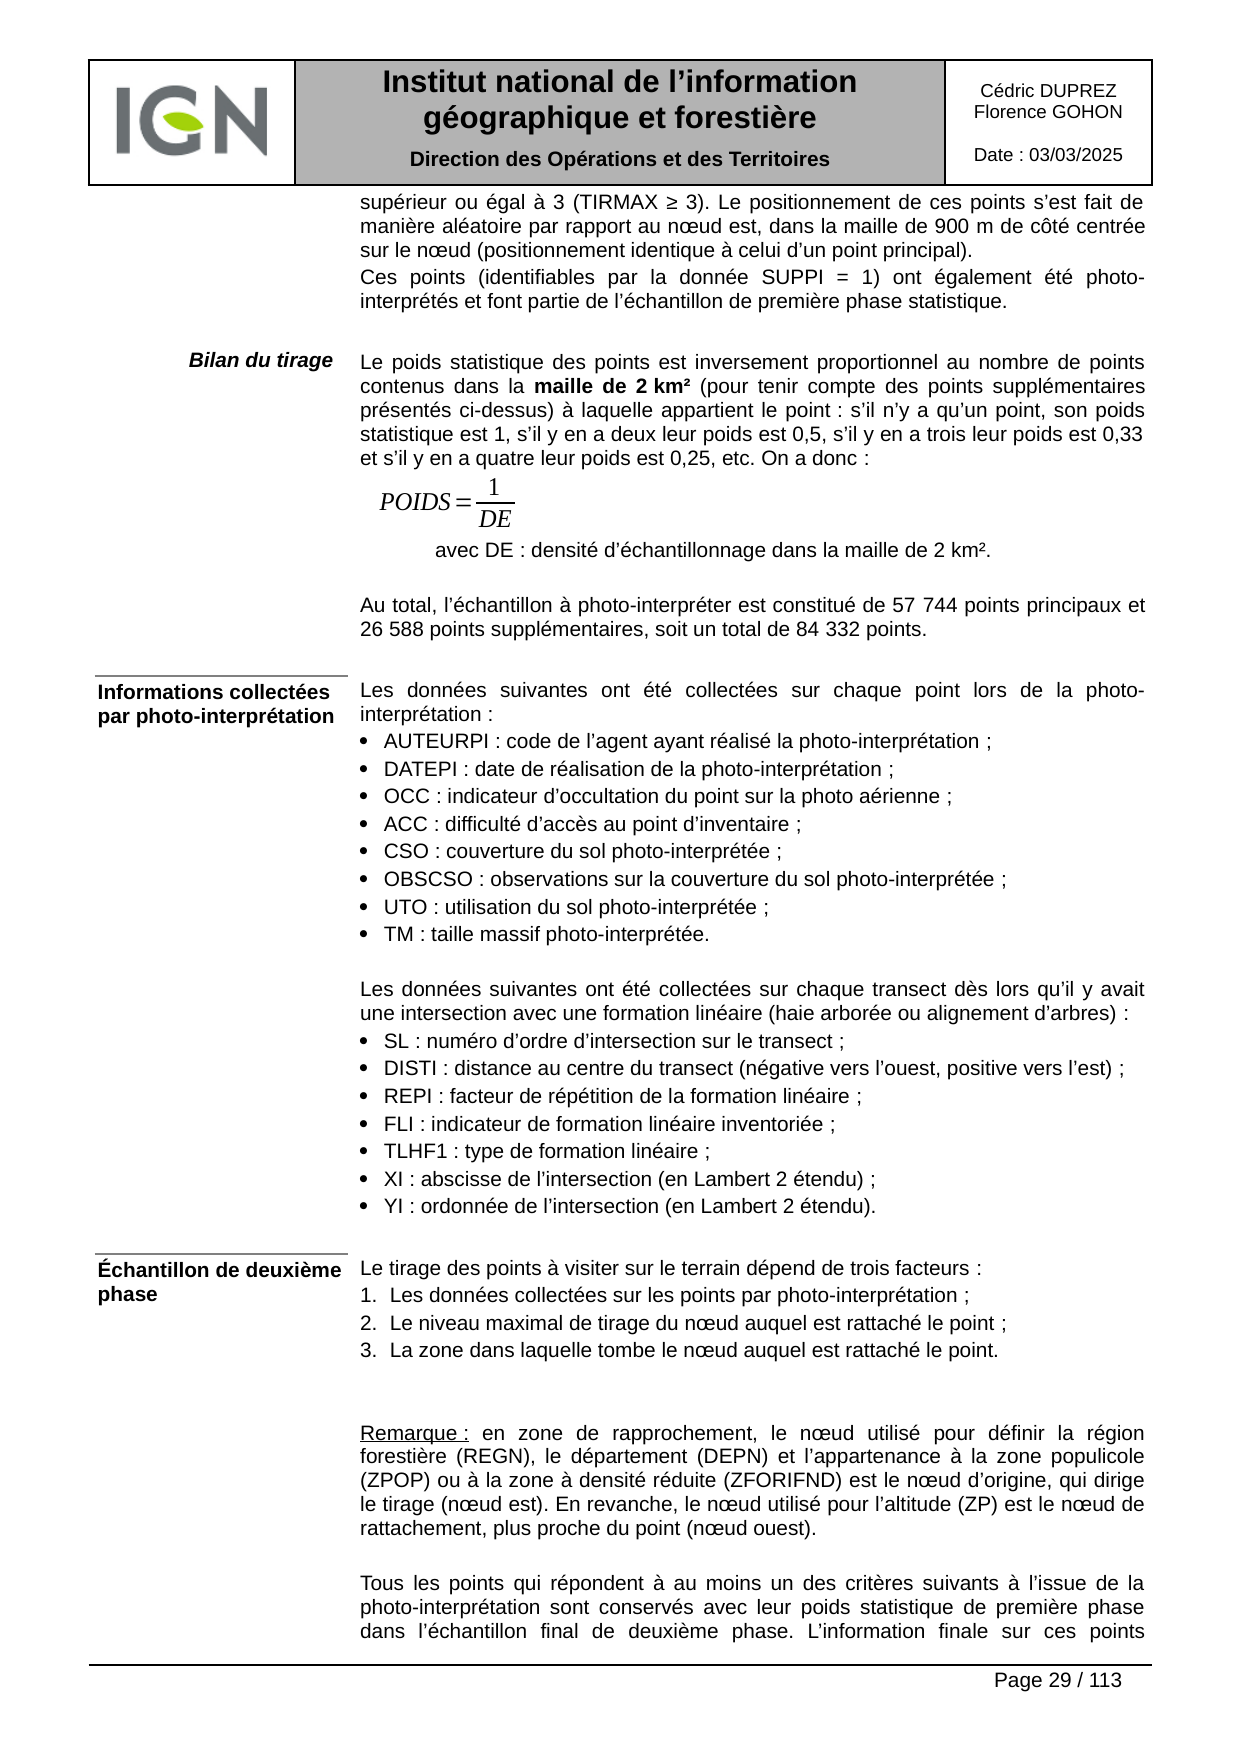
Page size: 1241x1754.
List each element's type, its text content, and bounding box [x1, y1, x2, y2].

table_cell [89, 186, 354, 346]
table_cell Le poids statistique des points est inversement proportionnel au nombre de points contenus dans la maille de 2 km² (pour tenir compte des points supplémentaires présentés ci-dessus) à laquelle appartient le point : s’il n’y a qu’un point, son poids statistique est 1, s’il y en a deux leur poids est 0,5, s’il y en a trois leur poids est 0,33 et s’il y en a quatre leur poids est 0,25, etc. On a donc : avec DE : densité d’échantillonnage dans la maille de 2 km². Au total, l’échantillon à photo-interpréter est constitué de 57 744 points principaux et 26 588 points supplémentaires, soit un total de 84 332 points. [354, 346, 1152, 674]
picture [91, 62, 293, 180]
table_cell Le tirage des points à visiter sur le terrain dépend de trois facteurs : Les données collectées sur les points par photo-interprétation ; Le niveau maximal de tirage du nœud auquel est rattaché le point ; La zone dans laquelle tombe le nœud auquel est rattaché le point. Remarque : en zone de rapprochement, le nœud utilisé pour définir la région forestière (REGN), le département (DEPN) et l’appartenance à la zone populicole (ZPOP) ou à la zone à densité réduite (ZFORIFND) est le nœud d’origine, qui dirige le tirage (nœud est). En revanche, le nœud utilisé pour l’altitude (ZP) est le nœud de rattachement, plus proche du point (nœud ouest). Tous les points qui répondent à au moins un des critères suivants à l’issue de la photo-interprétation sont conservés avec leur poids statistique de première phase dans l’échantillon final de deuxième phase. L’information finale sur ces points [354, 1252, 1152, 1649]
table_cell Échantillon de deuxième phase [89, 1252, 354, 1649]
table_cell Informations collectées par photo-interprétation [89, 674, 354, 1252]
table_cell supérieur ou égal à 3 (TIRMAX ≥ 3). Le positionnement de ces points s’est fait de manière aléatoire par rapport au nœud est, dans la maille de 900 m de côté centrée sur le nœud (positionnement identique à celui d’un point principal). Ces points (identifiables par la donnée SUPPI = 1) ont également été photo-interprétés et font partie de l’échantillon de première phase statistique. [354, 186, 1152, 346]
table_cell Bilan du tirage [89, 346, 354, 674]
table_cell Les données suivantes ont été collectées sur chaque point lors de la photo-interprétation : AUTEURPI : code de l’agent ayant réalisé la photo-interprétation ; DATEPI : date de réalisation de la photo-interprétation ; OCC : indicateur d’occultation du point sur la photo aérienne ; ACC : difficulté d’accès au point d’inventaire ; CSO : couverture du sol photo-interprétée ; OBSCSO : observations sur la couverture du sol photo-interprétée ; UTO : utilisation du sol photo-interprétée ; TM : taille massif photo-interprétée. Les données suivantes ont été collectées sur chaque transect dès lors qu’il y avait une intersection avec une formation linéaire (haie arborée ou alignement d’arbres) : SL : numéro d’ordre d’intersection sur le transect ; DISTI : distance au centre du transect (négative vers l’ouest, positive vers l’est) ; REPI : facteur de répétition de la formation linéaire ; FLI : indicateur de formation linéaire inventoriée ; TLHF1 : type de formation linéaire ; XI : abscisse de l’intersection (en Lambert 2 étendu) ; YI : ordonnée de l’intersection (en Lambert 2 étendu). [354, 674, 1152, 1252]
